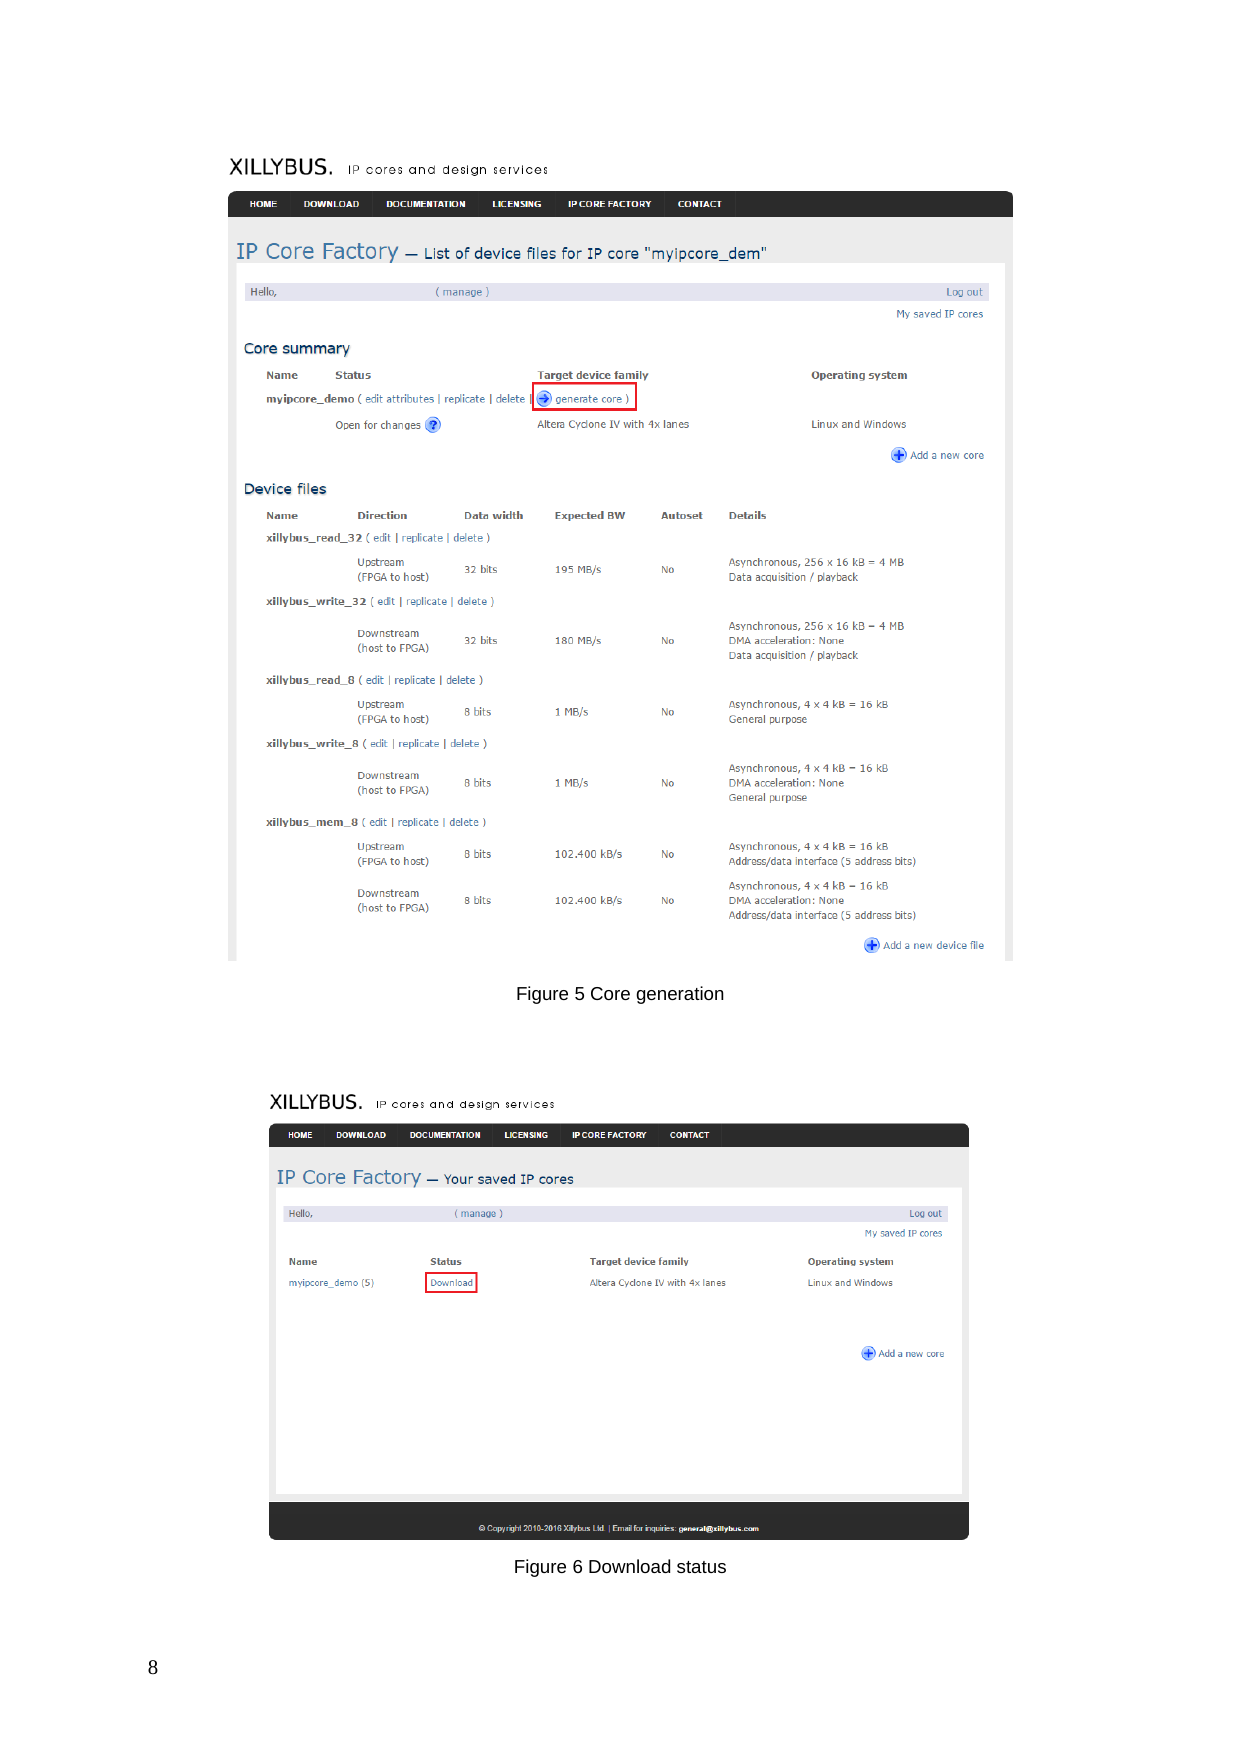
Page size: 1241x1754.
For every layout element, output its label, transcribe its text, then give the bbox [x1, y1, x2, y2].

text Figure 5 Core generation [148, 161, 1092, 1004]
picture [219, 148, 1021, 961]
picture [257, 1088, 983, 1557]
text Figure 6 Download status [257, 1557, 983, 1578]
